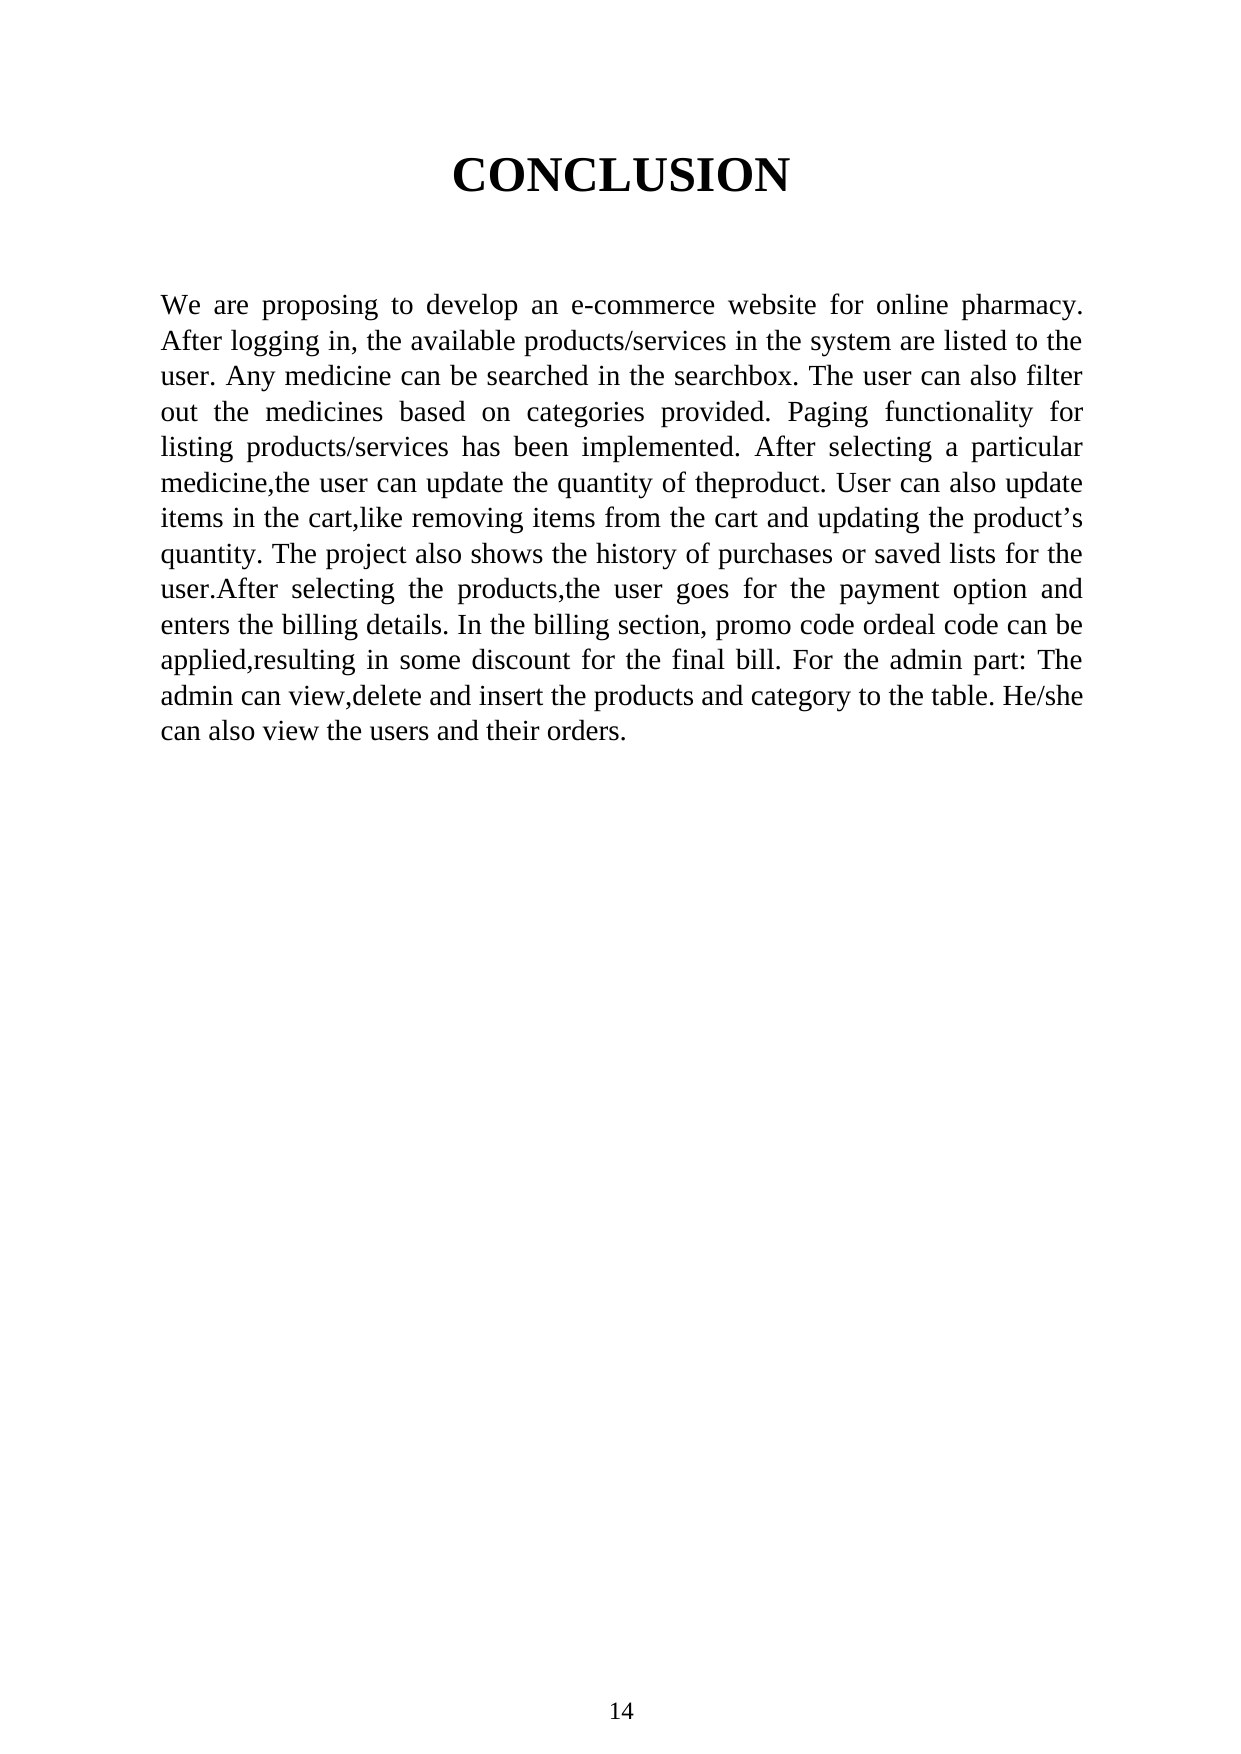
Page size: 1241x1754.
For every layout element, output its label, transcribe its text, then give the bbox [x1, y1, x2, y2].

subtitle CONCLUSION [150, 145, 1092, 202]
text We are proposing to develop an e-commerce website for online pharmacy. After logging in, the available products/services in the system are listed to the user. Any medicine can be searched in the searchbox. The user can also filter out the medicines based on categories provided. Paging functionality for listing products/services has been implemented. After selecting a particular medicine,the user can update the quantity of theproduct. User can also update items in the cart,like removing items from the cart and updating the product’s quantity. The project also shows the history of purchases or saved lists for the user.After selecting the products,the user goes for the payment option and enters the billing details. In the billing section, promo code ordeal code can be applied,resulting in some discount for the final bill. For the admin part: The admin can view,delete and insert the products and category to the table. He/she can also view the users and their orders. [160, 287, 1084, 747]
